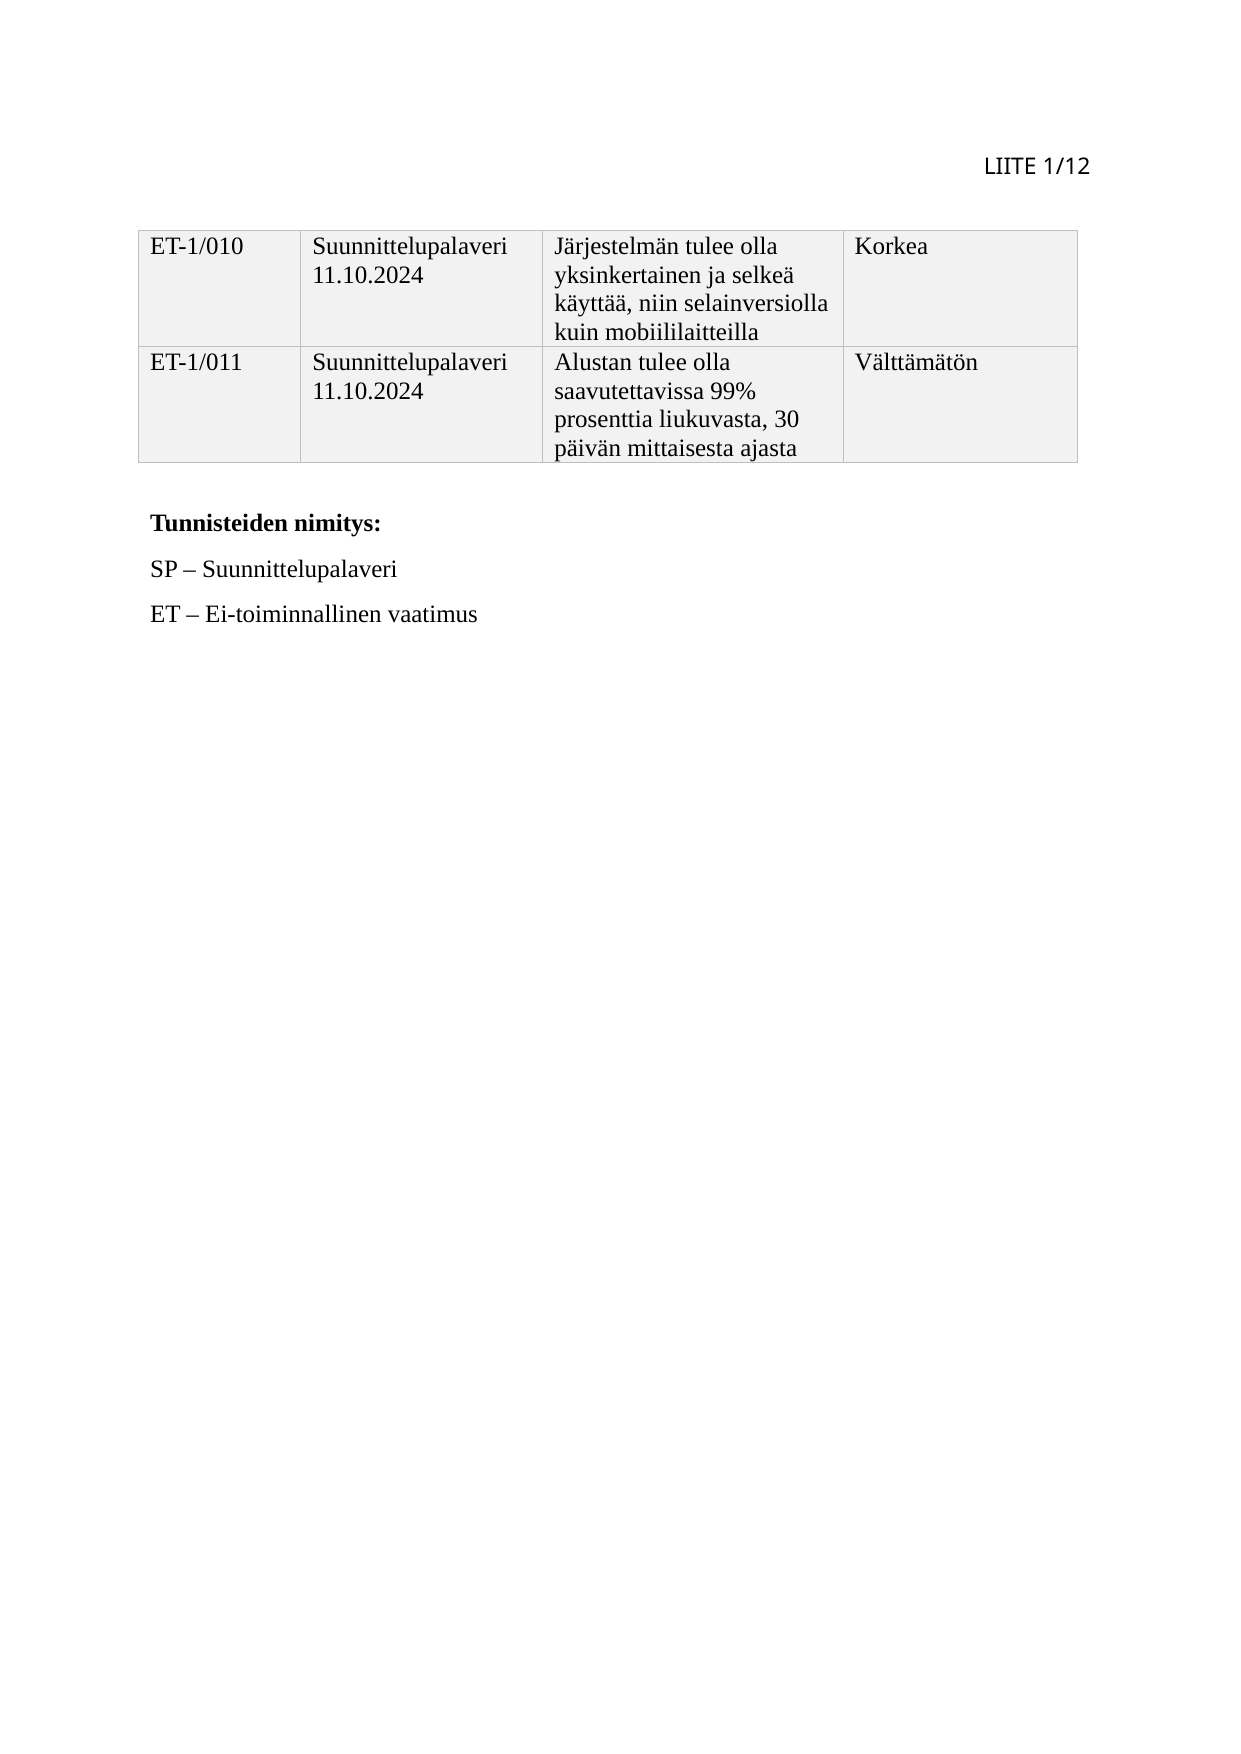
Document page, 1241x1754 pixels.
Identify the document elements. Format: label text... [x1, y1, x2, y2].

table_cell Välttämätön [844, 347, 1077, 462]
table_cell Suunnittelupalaveri 11.10.2024 [301, 347, 542, 462]
text ET – Ei-toiminnallinen vaatimus [150, 599, 1090, 628]
table_cell Korkea [844, 231, 1077, 346]
table_cell Suunnittelupalaveri 11.10.2024 [301, 231, 542, 346]
table_cell Alustan tulee olla saavutettavissa 99% prosenttia liukuvasta, 30 päivän mittaisesta ajasta [543, 347, 843, 462]
table_cell ET-1/010 [139, 231, 300, 346]
text Tunnisteiden nimitys: [150, 508, 1090, 537]
table_cell ET-1/011 [139, 347, 300, 462]
table_cell Järjestelmän tulee olla yksinkertainen ja selkeä käyttää, niin selainversiolla kuin mobiililaitteilla [543, 231, 843, 346]
text SP – Suunnittelupalaveri [150, 554, 1090, 583]
